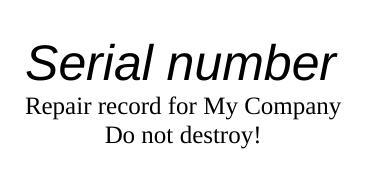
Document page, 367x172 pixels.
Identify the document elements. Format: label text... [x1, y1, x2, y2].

text Repair record for My Company [15, 91, 351, 120]
subtitle Serial number [15, 33, 351, 91]
text Do not destroy! [15, 120, 351, 148]
